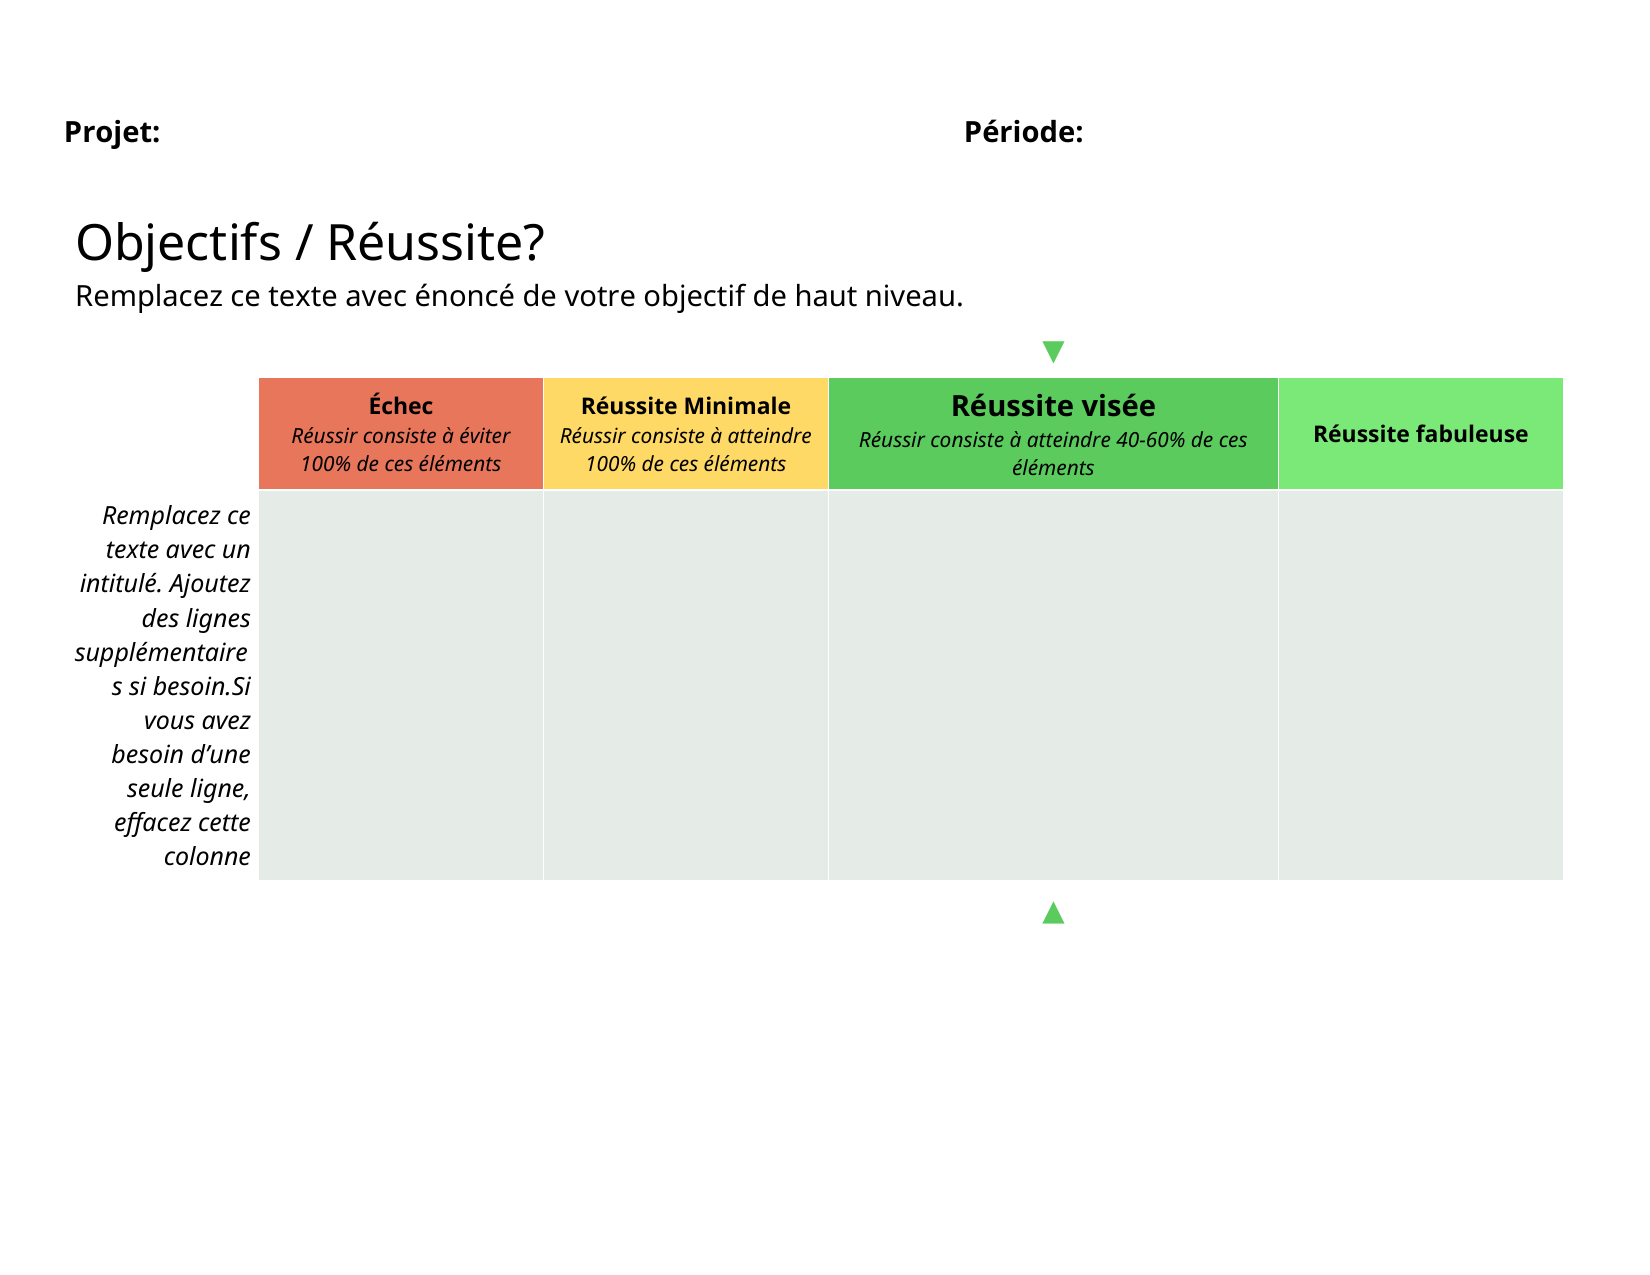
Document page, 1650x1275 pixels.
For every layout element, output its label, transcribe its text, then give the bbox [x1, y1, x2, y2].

table_header Période: [964, 111, 1564, 151]
table_cell Remplacez ce texte avec un intitulé. Ajoutez des lignes supplémentaires si besoin.Si vous avez besoin d’une seule ligne, effacez cette colonne [64, 491, 258, 880]
table_cell [544, 491, 828, 880]
table_cell Réussite fabuleuse [1279, 378, 1563, 489]
table_header Projet: [64, 111, 964, 151]
table_header ▼ [829, 322, 1278, 377]
table_cell Réussite Minimale Réussir consiste à atteindre 100% de ces éléments [544, 378, 828, 489]
text Remplacez ce texte avec énoncé de votre objectif de haut niveau. [75, 276, 1575, 315]
table_cell [64, 881, 258, 936]
table_header [544, 322, 828, 377]
table_cell Réussite visée Réussir consiste à atteindre 40-60% de ces éléments [829, 378, 1278, 489]
table_header [259, 322, 543, 377]
table_cell [544, 881, 828, 936]
table_cell [64, 378, 258, 489]
table_header [64, 322, 258, 377]
table_cell [259, 491, 543, 880]
table_cell [1279, 881, 1563, 936]
table_cell [1279, 491, 1563, 880]
table_cell Échec Réussir consiste à éviter 100% de ces éléments [259, 378, 543, 489]
table_cell ▲ [829, 881, 1278, 936]
table_cell [829, 491, 1278, 880]
table_cell [259, 881, 543, 936]
subtitle Objectifs / Réussite? [75, 207, 1575, 276]
table_header [1279, 322, 1563, 377]
